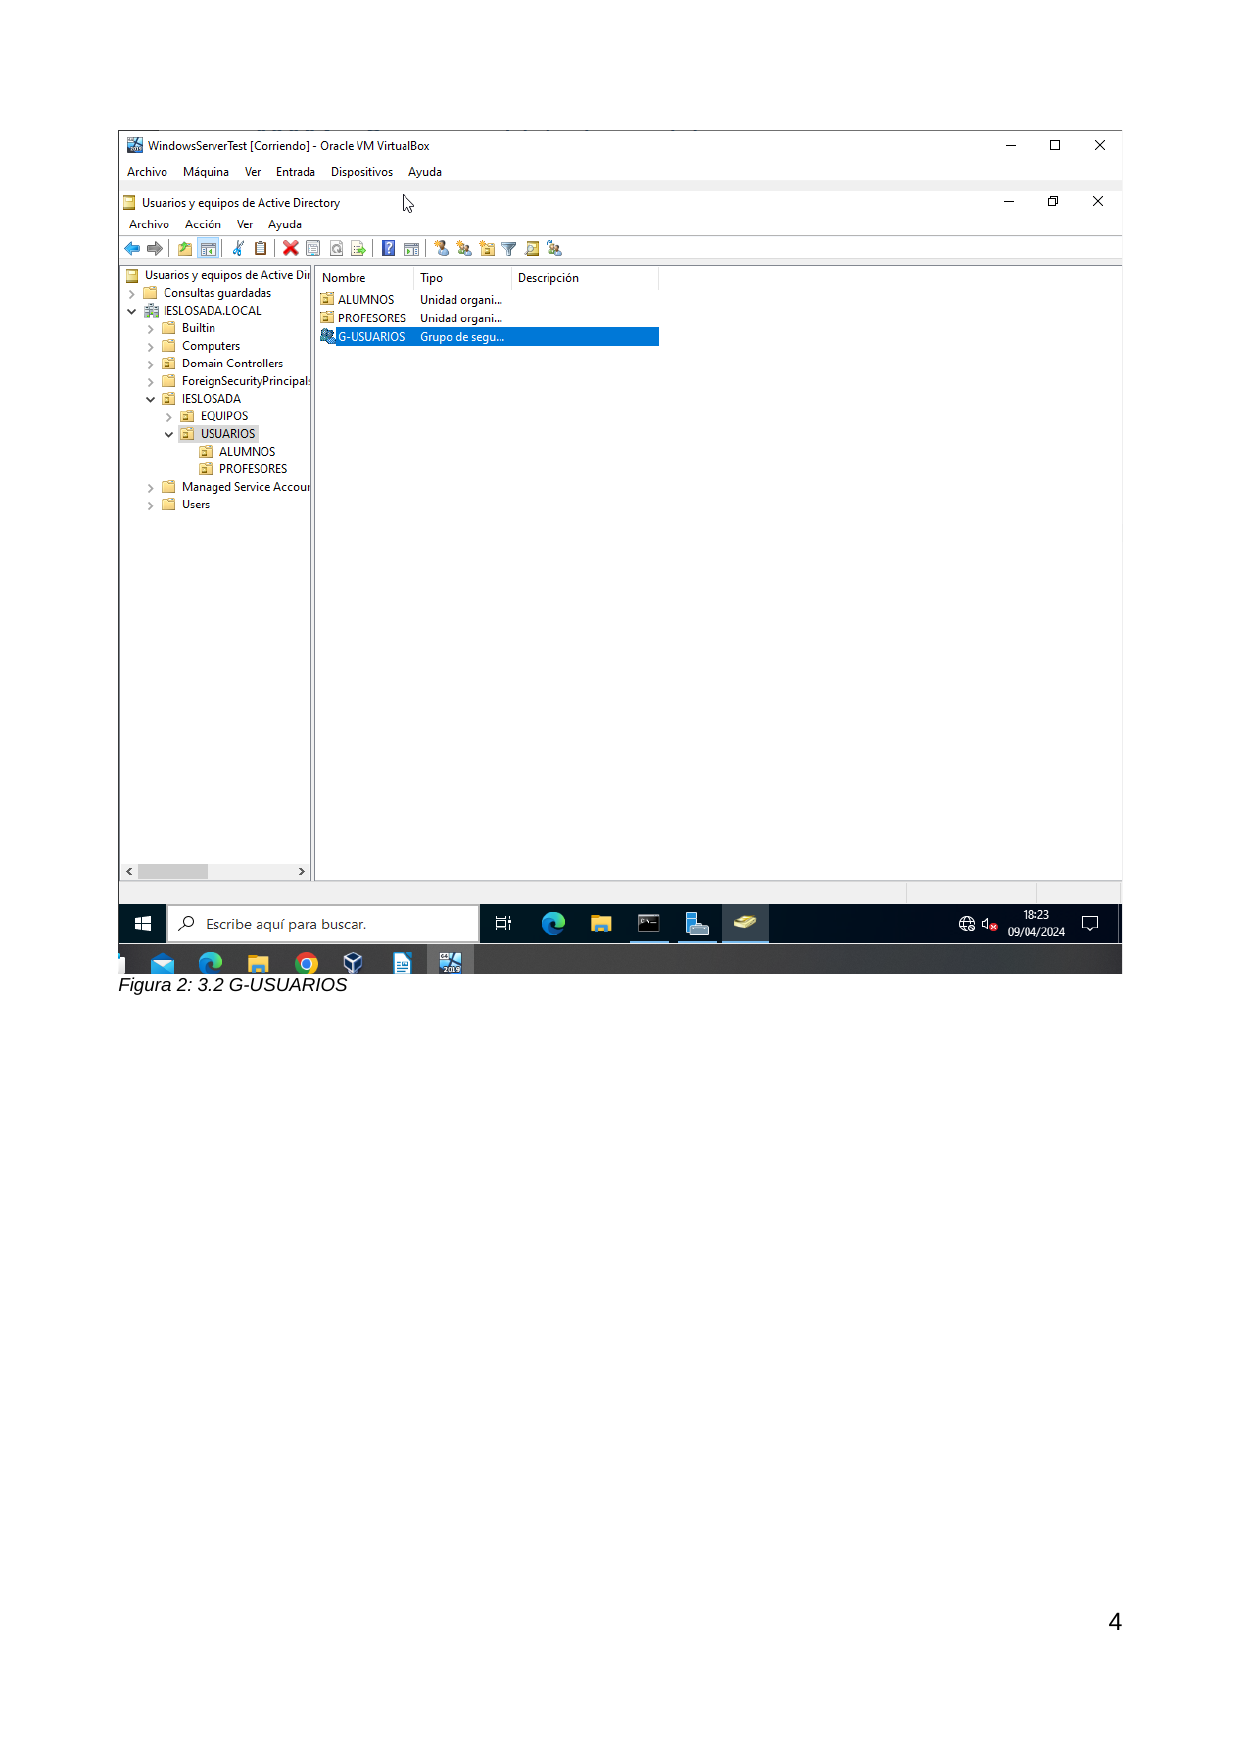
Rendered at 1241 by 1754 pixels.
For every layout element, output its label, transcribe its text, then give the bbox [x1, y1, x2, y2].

picture [118, 130, 1123, 974]
text Figura 2: 3.2 G-USUARIOS [118, 974, 1122, 996]
